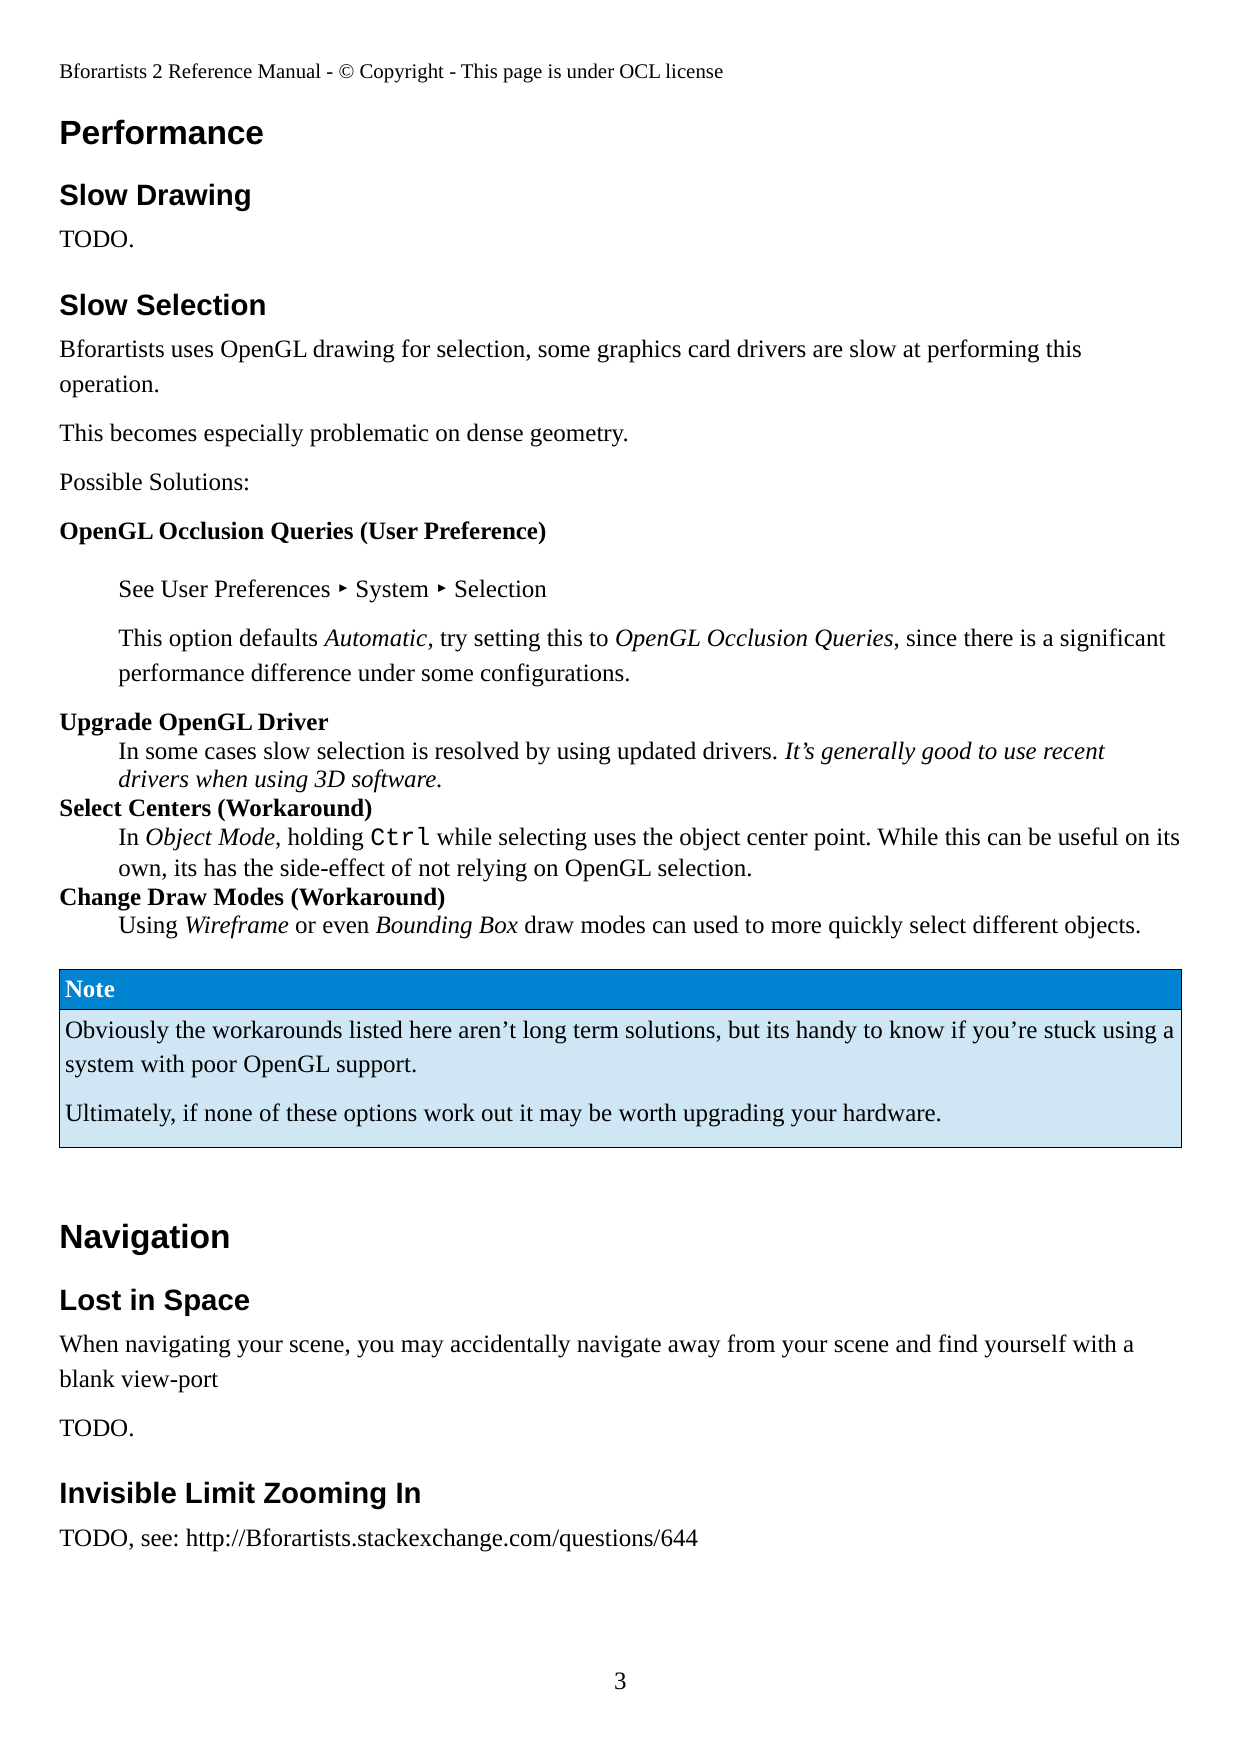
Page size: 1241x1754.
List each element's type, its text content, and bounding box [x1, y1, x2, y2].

subtitle Slow Selection [59, 288, 1181, 322]
text This becomes especially problematic on dense geometry. [59, 418, 1181, 447]
text When navigating your scene, you may accidentally navigate away from your scene and find yourself with a blank view-port [59, 1329, 1181, 1392]
text TODO. [59, 224, 1181, 253]
table_cell Obviously the workarounds listed here aren’t long term solutions, but its handy to know if you’re stuck using a system with poor OpenGL support. Ultimately, if none of these options work out it may be worth upgrading your hardware. [60, 1010, 1181, 1147]
subtitle Performance [59, 113, 1181, 151]
subtitle Navigation [59, 1217, 1181, 1256]
text TODO, see: http://Bforartists.stackexchange.com/questions/644 [59, 1523, 1181, 1551]
list In Object Mode, holding Ctrl while selecting uses the object center point. While this can be useful on its own, its has the side-effect of not relying on OpenGL selection. [118, 822, 1181, 882]
subtitle Upgrade OpenGL Driver [59, 707, 1181, 736]
subtitle Lost in Space [59, 1283, 1181, 1317]
text This option defaults Automatic, try setting this to OpenGL Occlusion Queries, since there is a significant performance difference under some configurations. [118, 623, 1181, 687]
list Using Wireframe or even Bounding Box draw modes can used to more quickly select different objects. [118, 910, 1181, 939]
subtitle Slow Drawing [59, 178, 1181, 212]
list In some cases slow selection is resolved by using updated drivers. It’s generally good to use recent drivers when using 3D software. [118, 736, 1181, 793]
subtitle Invisible Limit Zooming In [59, 1476, 1181, 1510]
table_header Note [60, 970, 1181, 1009]
subtitle OpenGL Occlusion Queries (User Preference) [59, 516, 1181, 545]
text TODO. [59, 1413, 1181, 1442]
text See User Preferences ‣ System ‣ Selection [118, 574, 1181, 603]
subtitle Change Draw Modes (Workaround) [59, 882, 1181, 910]
subtitle Select Centers (Workaround) [59, 793, 1181, 822]
text Bforartists uses OpenGL drawing for selection, some graphics card drivers are slow at performing this operation. [59, 334, 1181, 398]
text Possible Solutions: [59, 467, 1181, 496]
